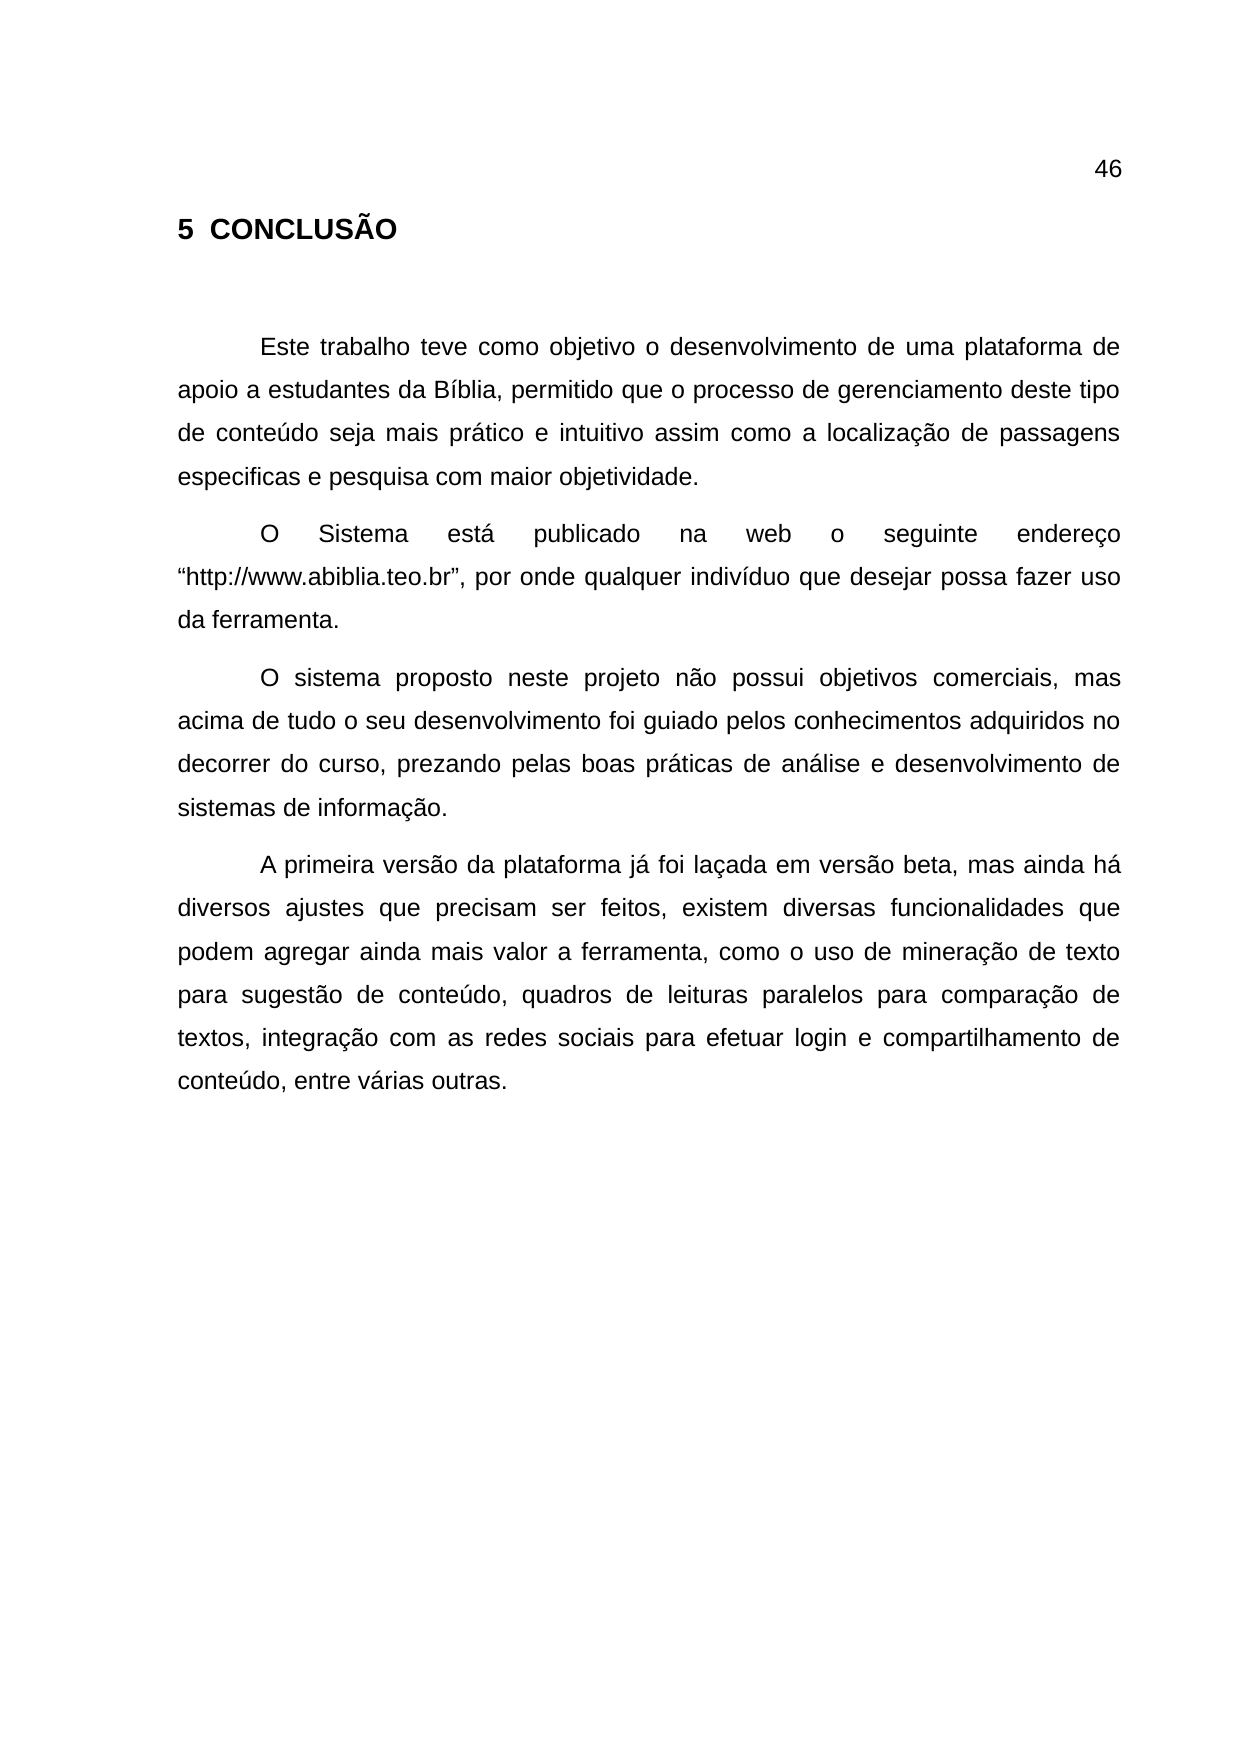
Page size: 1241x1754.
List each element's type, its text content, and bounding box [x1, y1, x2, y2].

subtitle CONCLUSÃO [177, 212, 1122, 245]
text O sistema proposto neste projeto não possui objetivos comerciais, mas acima de tudo o seu desenvolvimento foi guiado pelos conhecimentos adquiridos no decorrer do curso, prezando pelas boas práticas de análise e desenvolvimento de sistemas de informação. [177, 663, 1122, 821]
text A primeira versão da plataforma já foi laçada em versão beta, mas ainda há diversos ajustes que precisam ser feitos, existem diversas funcionalidades que podem agregar ainda mais valor a ferramenta, como o uso de mineração de texto para sugestão de conteúdo, quadros de leituras paralelos para comparação de textos, integração com as redes sociais para efetuar login e compartilhamento de conteúdo, entre várias outras. [177, 850, 1122, 1095]
text O Sistema está publicado na web o seguinte endereço “http://www.abiblia.teo.br”, por onde qualquer indivíduo que desejar possa fazer uso da ferramenta. [177, 519, 1122, 634]
text Este trabalho teve como objetivo o desenvolvimento de uma plataforma de apoio a estudantes da Bíblia, permitido que o processo de gerenciamento deste tipo de conteúdo seja mais prático e intuitivo assim como a localização de passagens especificas e pesquisa com maior objetividade. [177, 332, 1122, 490]
